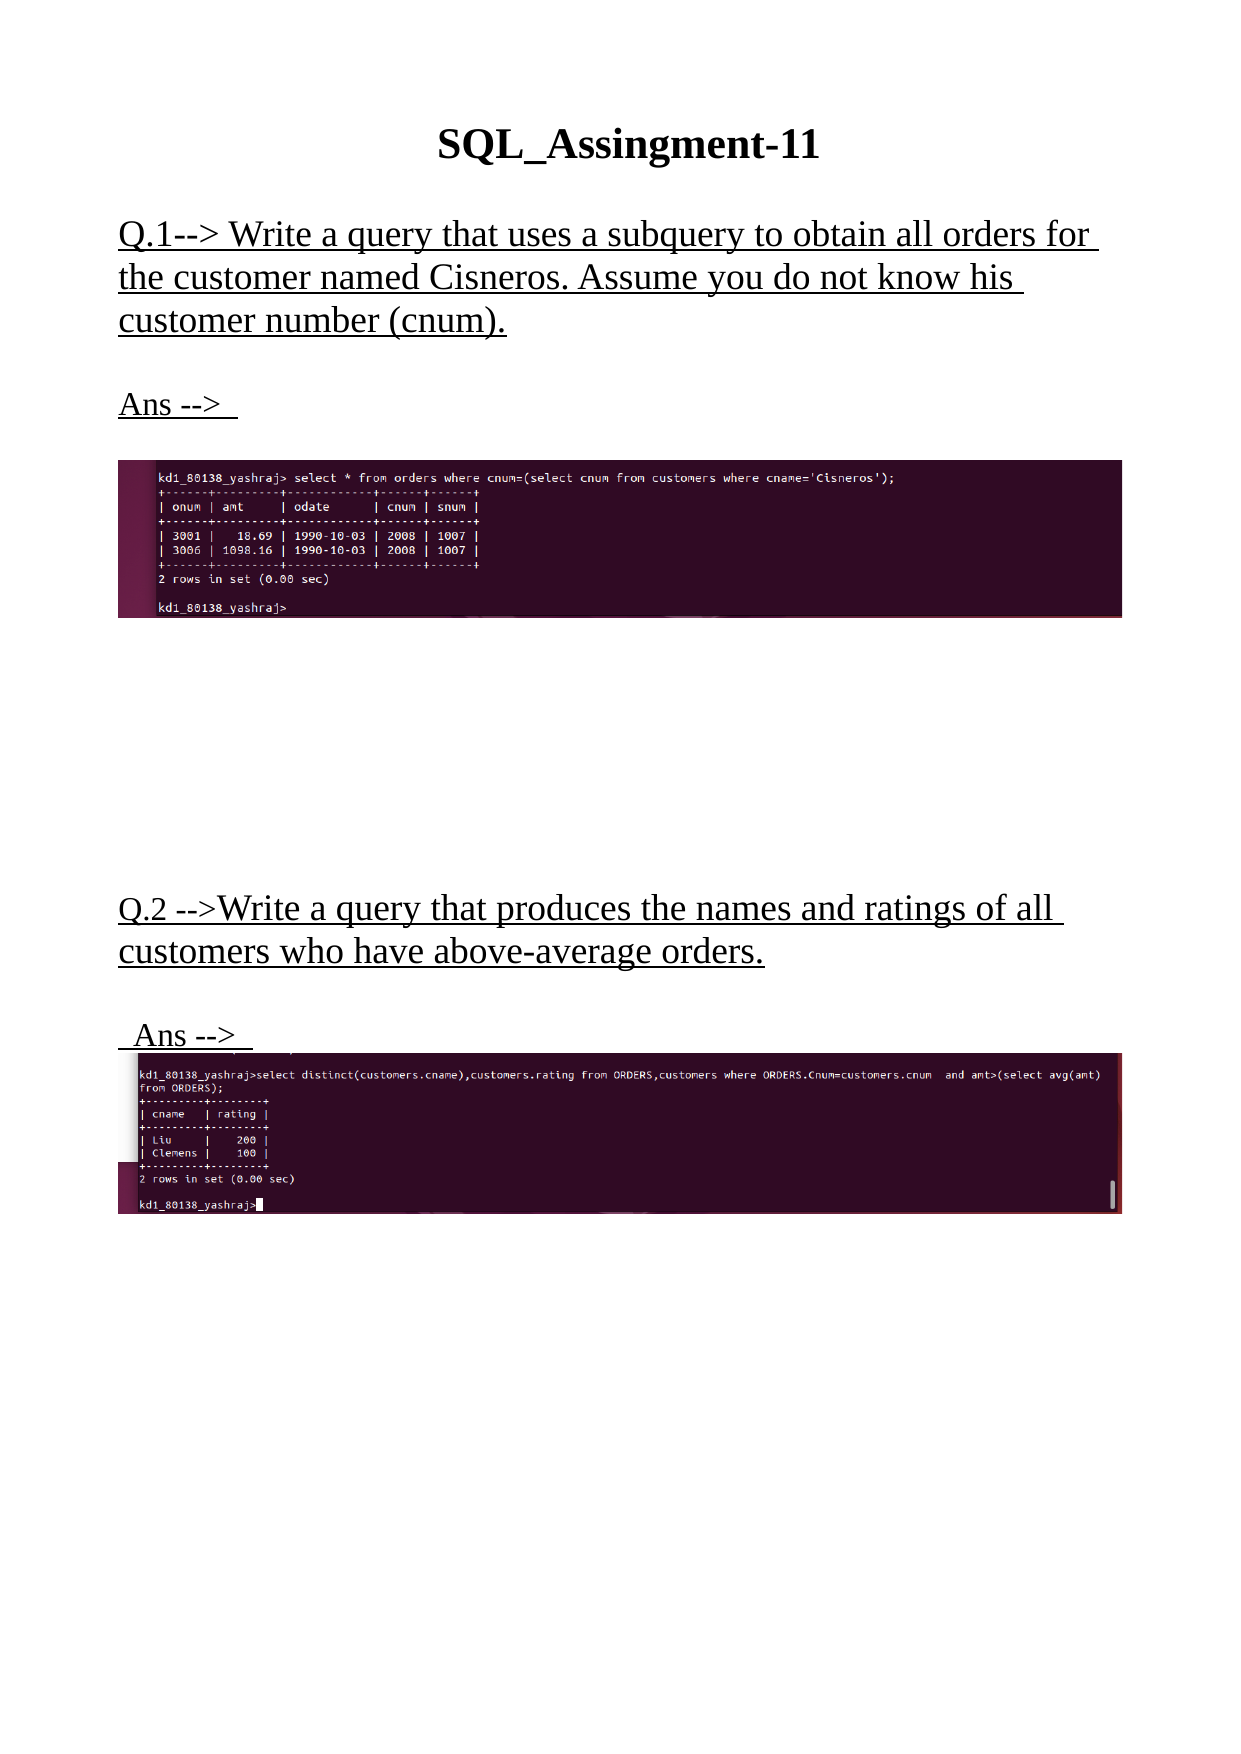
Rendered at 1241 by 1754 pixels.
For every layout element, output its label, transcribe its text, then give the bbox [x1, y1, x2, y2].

picture [118, 460, 1123, 618]
text Q.1--> Write a query that uses a subquery to obtain all orders for the customer named Cisneros. Assume you do not know his customer number (cnum). [118, 212, 1122, 341]
text Ans --> [118, 1015, 1122, 1053]
text SQL_Assingment-11 [118, 118, 1122, 168]
text Q.2 -->Write a query that produces the names and ratings of all customers who have above-average orders. [118, 886, 1122, 972]
picture [118, 1053, 1123, 1214]
text Ans --> [118, 384, 1122, 422]
